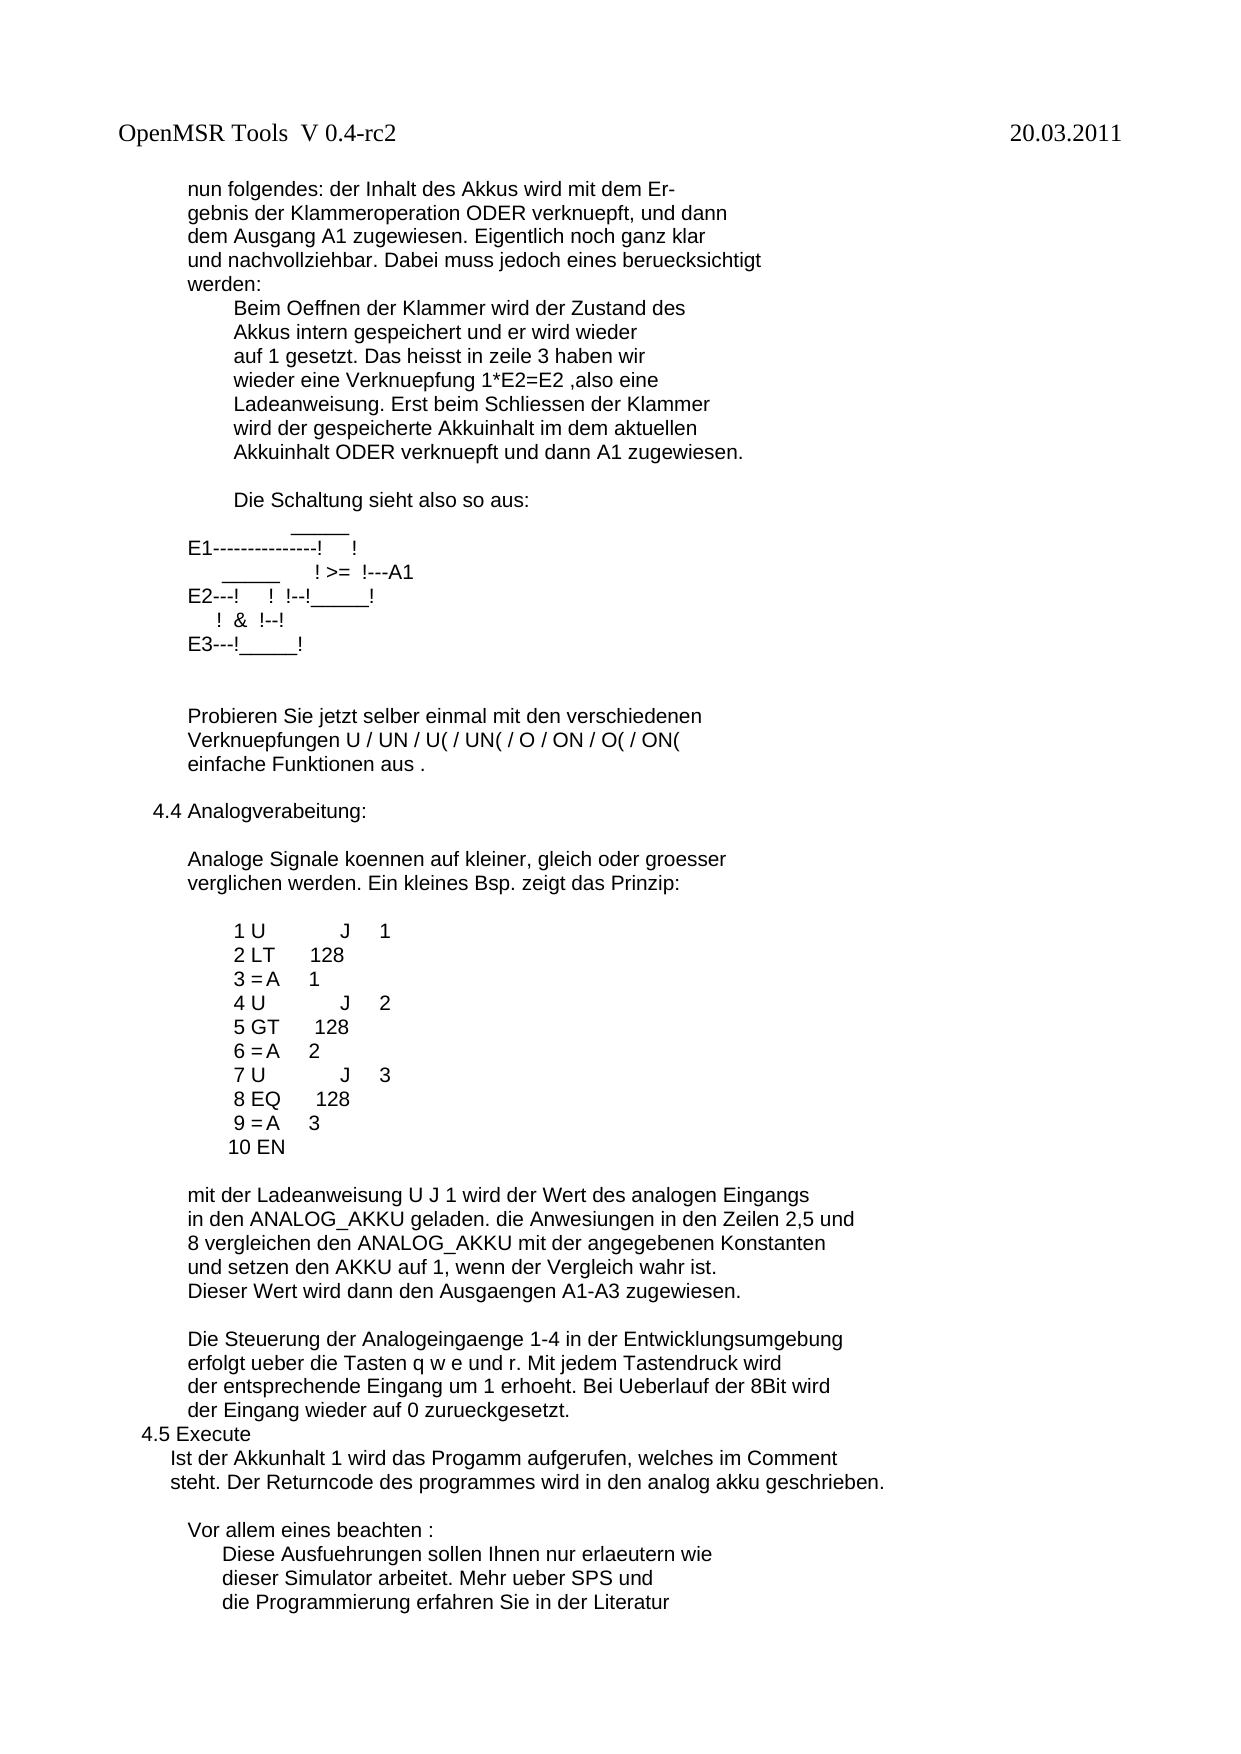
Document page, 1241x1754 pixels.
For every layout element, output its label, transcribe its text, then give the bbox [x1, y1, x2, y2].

text E3---!_____! [118, 632, 1122, 656]
text nun folgendes: der Inhalt des Akkus wird mit dem Er- [118, 176, 1122, 200]
text Akkuinhalt ODER verknuepft und dann A1 zugewiesen. [118, 440, 1122, 464]
text E1---------------! ! [118, 536, 1122, 560]
text der Eingang wieder auf 0 zurueckgesetzt. [118, 1398, 1122, 1422]
text 8 EQ 128 [118, 1087, 1122, 1111]
text Analoge Signale koennen auf kleiner, gleich oder groesser [118, 847, 1122, 871]
text einfache Funktionen aus . [118, 751, 1122, 775]
text _____ ! >= !---A1 [118, 560, 1122, 584]
text E2---! ! !--!_____! [118, 584, 1122, 608]
text 6 = A 2 [118, 1039, 1122, 1063]
text Die Steuerung der Analogeingaenge 1-4 in der Entwicklungsumgebung [118, 1326, 1122, 1350]
text Vor allem eines beachten : [118, 1518, 1122, 1542]
text 2 LT 128 [118, 943, 1122, 967]
text dem Ausgang A1 zugewiesen. Eigentlich noch ganz klar [118, 224, 1122, 248]
text mit der Ladeanweisung U J 1 wird der Wert des analogen Eingangs [118, 1183, 1122, 1207]
text 4.5 Execute [118, 1422, 1122, 1446]
text auf 1 gesetzt. Das heisst in zeile 3 haben wir [118, 344, 1122, 368]
text verglichen werden. Ein kleines Bsp. zeigt das Prinzip: [118, 871, 1122, 895]
text 4 U J 2 [118, 991, 1122, 1015]
text steht. Der Returncode des programmes wird in den analog akku geschrieben. [118, 1470, 1122, 1494]
text 5 GT 128 [118, 1015, 1122, 1039]
text Diese Ausfuehrungen sollen Ihnen nur erlaeutern wie [118, 1542, 1122, 1566]
text die Programmierung erfahren Sie in der Literatur [118, 1590, 1122, 1614]
text Dieser Wert wird dann den Ausgaengen A1-A3 zugewiesen. [118, 1278, 1122, 1302]
text in den ANALOG_AKKU geladen. die Anwesiungen in den Zeilen 2,5 und [118, 1207, 1122, 1231]
text Beim Oeffnen der Klammer wird der Zustand des [118, 296, 1122, 320]
text Verknuepfungen U / UN / U( / UN( / O / ON / O( / ON( [118, 727, 1122, 751]
text und nachvollziehbar. Dabei muss jedoch eines beruecksichtigt [118, 248, 1122, 272]
text Die Schaltung sieht also so aus: [118, 488, 1122, 512]
text und setzen den AKKU auf 1, wenn der Vergleich wahr ist. [118, 1254, 1122, 1278]
text 3 = A 1 [118, 967, 1122, 991]
text 7 U J 3 [118, 1063, 1122, 1087]
text 1 U J 1 [118, 919, 1122, 943]
text erfolgt ueber die Tasten q w e und r. Mit jedem Tastendruck wird [118, 1350, 1122, 1374]
text Probieren Sie jetzt selber einmal mit den verschiedenen [118, 703, 1122, 727]
text Ladeanweisung. Erst beim Schliessen der Klammer [118, 392, 1122, 416]
text Ist der Akkunhalt 1 wird das Progamm aufgerufen, welches im Comment [118, 1446, 1122, 1470]
text Akkus intern gespeichert und er wird wieder [118, 320, 1122, 344]
text 9 = A 3 [118, 1111, 1122, 1135]
text ! & !--! [118, 608, 1122, 632]
text wird der gespeicherte Akkuinhalt im dem aktuellen [118, 416, 1122, 440]
text 8 vergleichen den ANALOG_AKKU mit der angegebenen Konstanten [118, 1231, 1122, 1254]
text werden: [118, 272, 1122, 296]
text dieser Simulator arbeitet. Mehr ueber SPS und [118, 1566, 1122, 1590]
text der entsprechende Eingang um 1 erhoeht. Bei Ueberlauf der 8Bit wird [118, 1374, 1122, 1398]
text 10 EN [118, 1135, 1122, 1159]
text gebnis der Klammeroperation ODER verknuepft, und dann [118, 200, 1122, 224]
text wieder eine Verknuepfung 1*E2=E2 ,also eine [118, 368, 1122, 392]
text _____ [118, 512, 1122, 536]
text 4.4 Analogverabeitung: [118, 799, 1122, 823]
